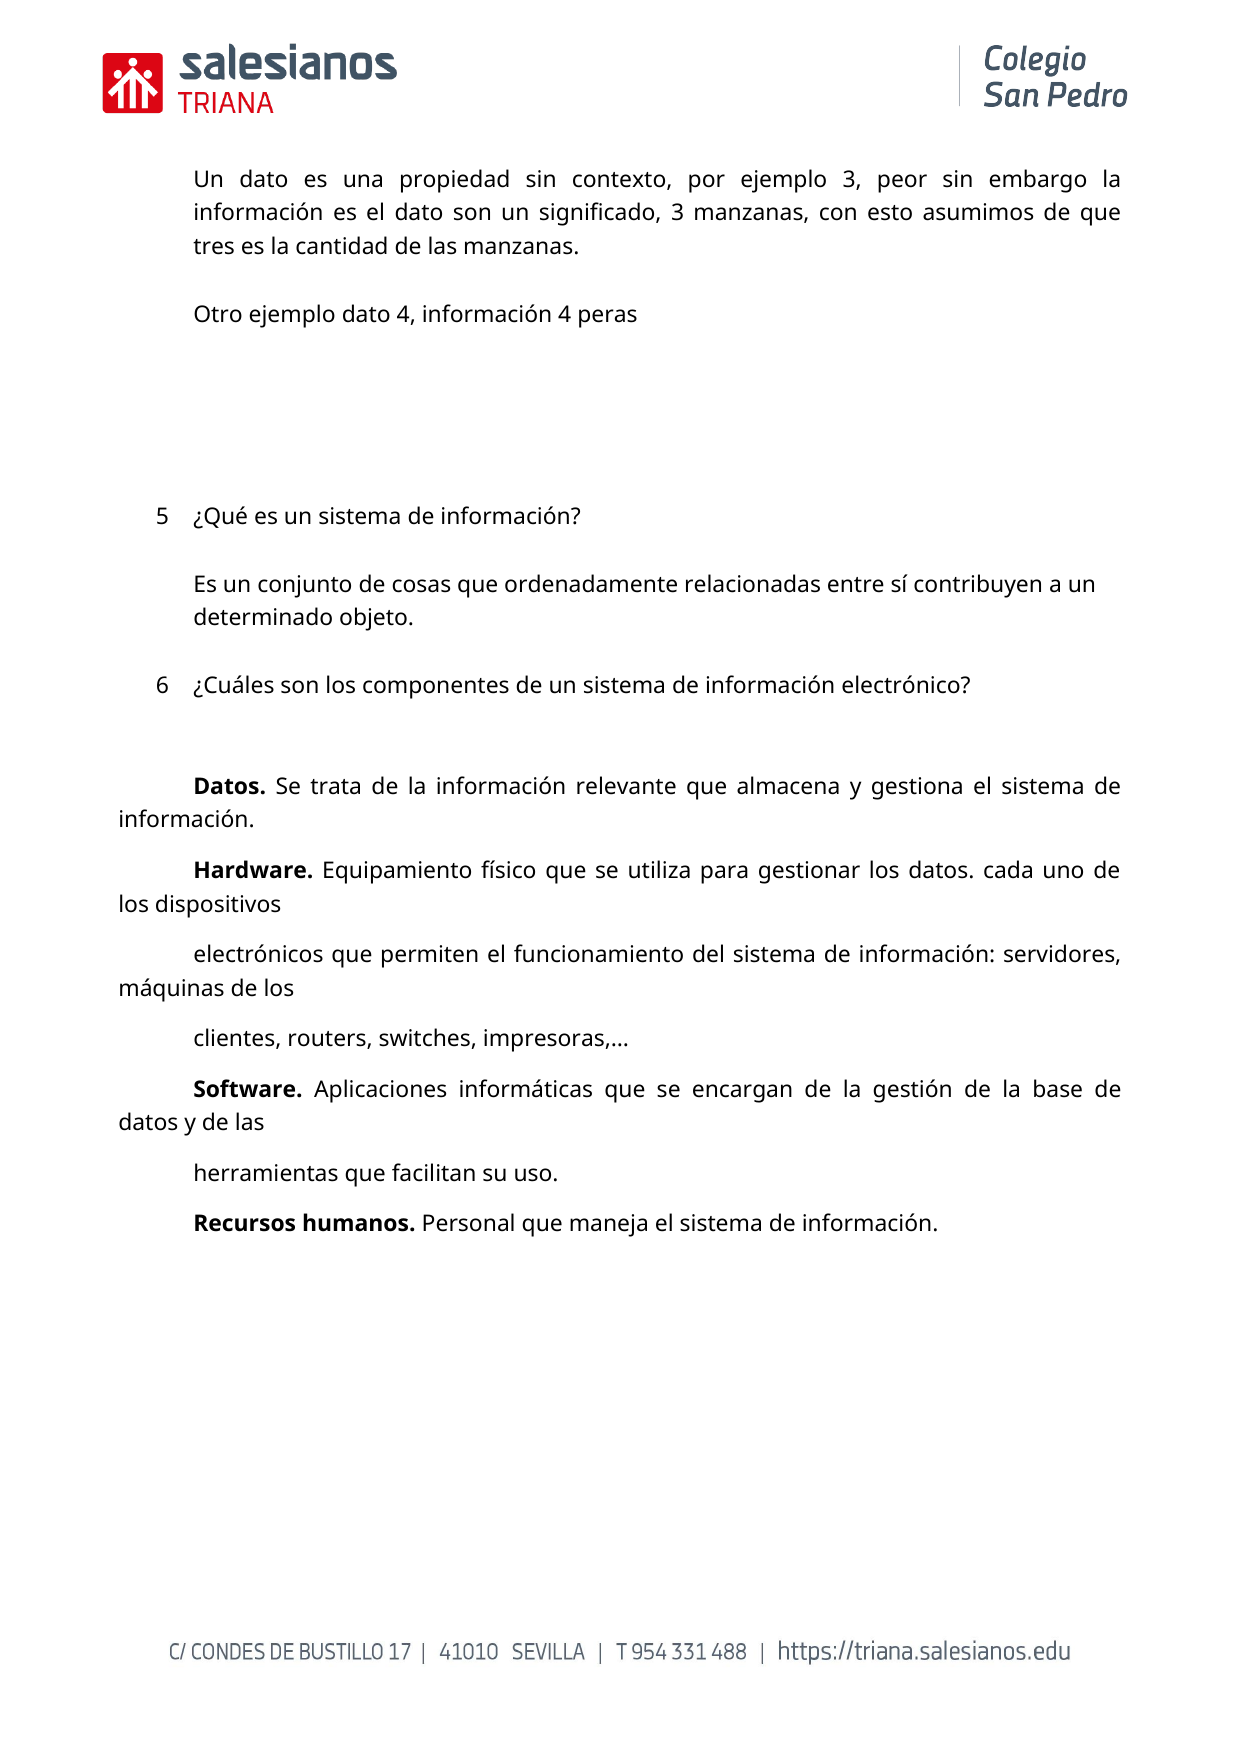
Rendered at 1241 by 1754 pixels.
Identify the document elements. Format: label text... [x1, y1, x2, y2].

list ¿Qué es un sistema de información? [156, 500, 1122, 531]
text herramientas que facilitan su uso. [118, 1157, 1122, 1188]
text Otro ejemplo dato 4, información 4 peras [156, 297, 1122, 329]
text electrónicos que permiten el funcionamiento del sistema de información: servidores, máquinas de los [118, 938, 1122, 1003]
text Hardware. Equipamiento físico que se utiliza para gestionar los datos. cada uno de los dispositivos [118, 854, 1122, 919]
picture [951, 32, 1136, 122]
text Software. Aplicaciones informáticas que se encargan de la gestión de la base de datos y de las [118, 1072, 1122, 1137]
text Es un conjunto de cosas que ordenadamente relacionadas entre sí contribuyen a un [156, 567, 1122, 599]
text Datos. Se trata de la información relevante que almacena y gestiona el sistema de información. [118, 769, 1122, 834]
text clientes, routers, switches, impresoras,… [118, 1022, 1122, 1053]
text Un dato es una propiedad sin contexto, por ejemplo 3, peor sin embargo la información es el dato son un significado, 3 manzanas, con esto asumimos de que tres es la cantidad de las manzanas. [156, 162, 1122, 261]
list ¿Cuáles son los componentes de un sistema de información electrónico? [156, 669, 1122, 700]
picture [93, 28, 402, 125]
text Recursos humanos. Personal que maneja el sistema de información. [118, 1207, 1122, 1238]
picture [0, 1632, 1241, 1699]
text determinado objeto. [156, 601, 1122, 632]
